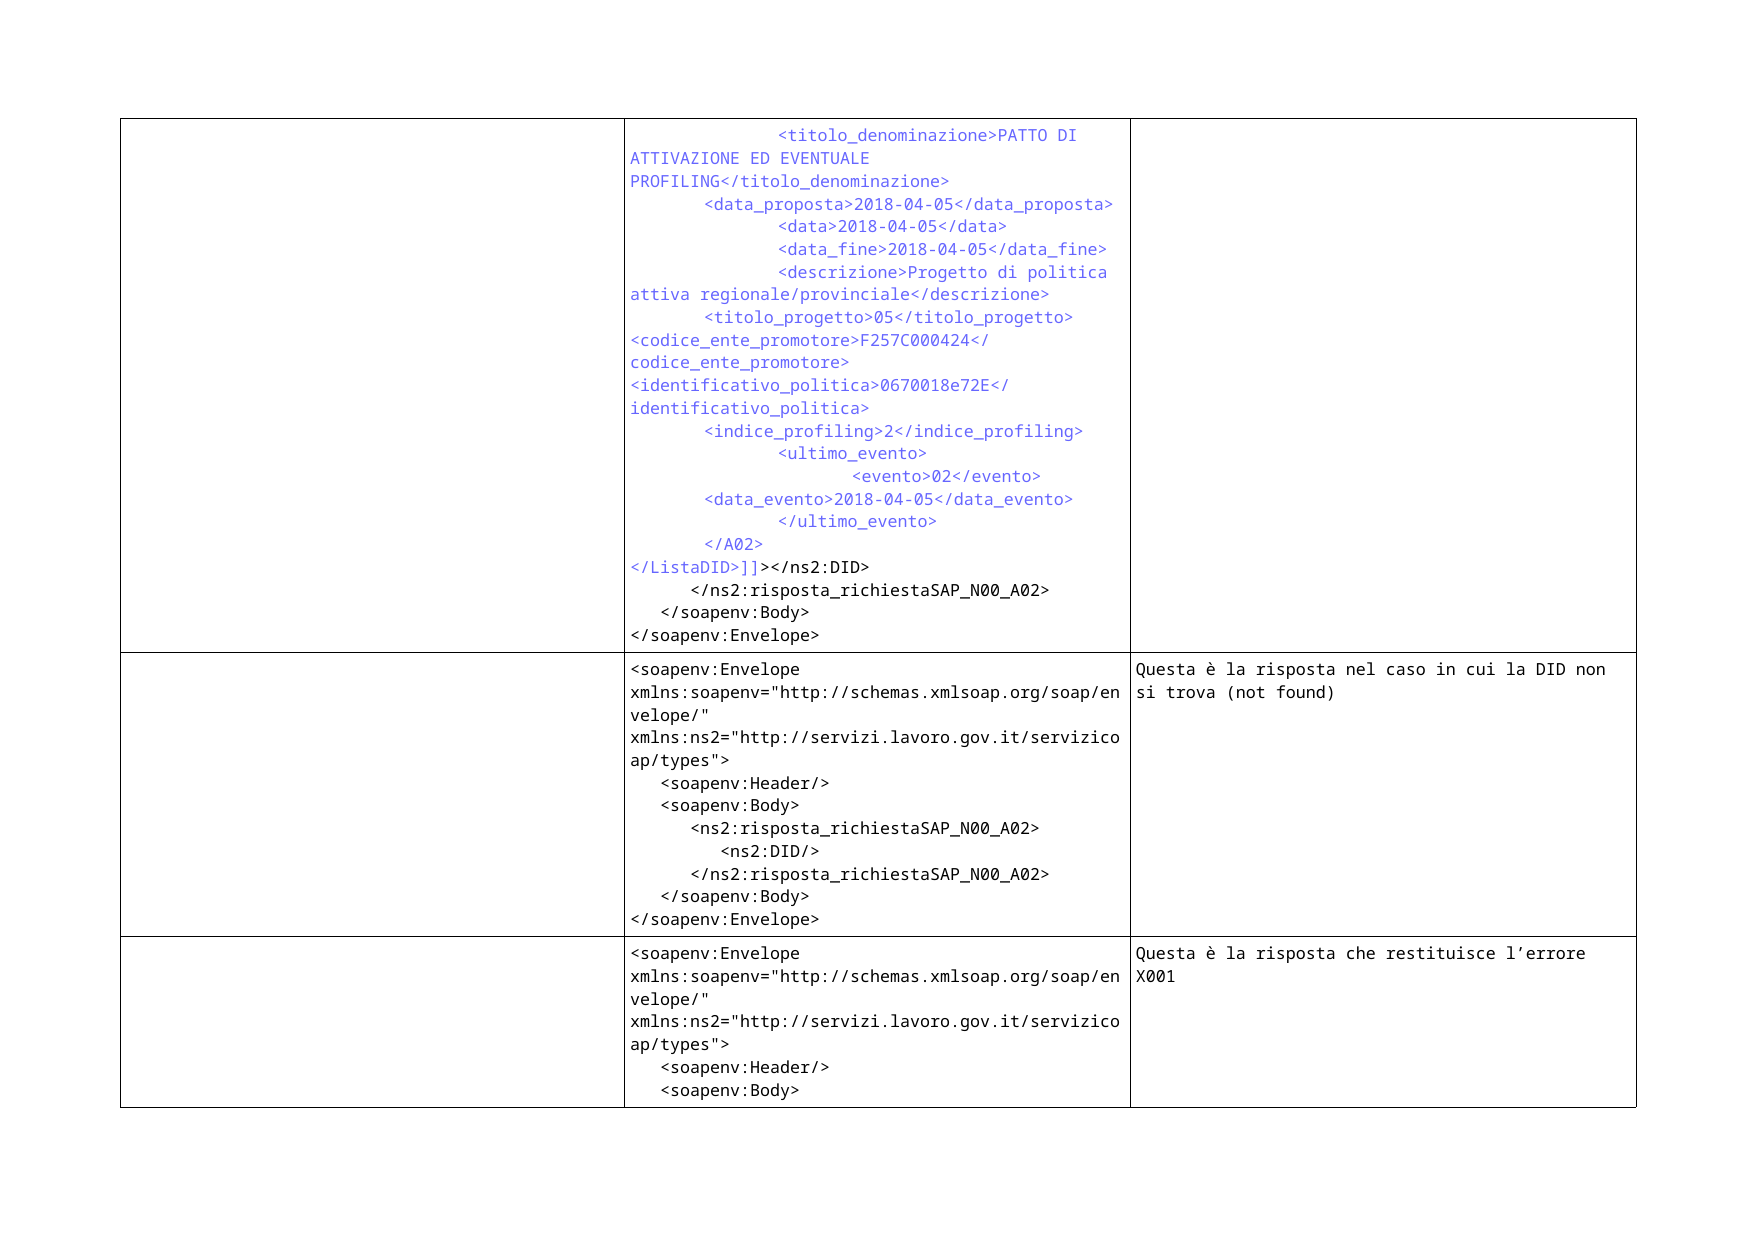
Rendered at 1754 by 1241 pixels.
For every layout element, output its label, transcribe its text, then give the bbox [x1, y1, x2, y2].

table_cell Questa è la risposta nel caso in cui la DID non si trova (not found) [1131, 653, 1636, 936]
table_cell Questa è la risposta che restituisce l’errore X001 [1131, 937, 1636, 1107]
table_cell [121, 119, 624, 652]
table_cell [121, 653, 624, 936]
table_cell [1131, 119, 1636, 652]
table_cell <soapenv:Envelope xmlns:soapenv="http://schemas.xmlsoap.org/soap/envelope/" xmlns:ns2="http://servizi.lavoro.gov.it/servizicoap/types"> <soapenv:Header/> <soapenv:Body> [625, 937, 1130, 1107]
table_cell <soapenv:Envelope xmlns:soapenv="http://schemas.xmlsoap.org/soap/envelope/" xmlns:ns2="http://servizi.lavoro.gov.it/servizicoap/types"> <soapenv:Header/> <soapenv:Body> <ns2:risposta_richiestaSAP_N00_A02> <ns2:DID/> </ns2:risposta_richiestaSAP_N00_A02> </soapenv:Body> </soapenv:Envelope> [625, 653, 1130, 936]
table_cell <titolo_denominazione>PATTO DI ATTIVAZIONE ED EVENTUALE PROFILING</titolo_denominazione> <data_proposta>2018-04-05</data_proposta> <data>2018-04-05</data> <data_fine>2018-04-05</data_fine> <descrizione>Progetto di politica attiva regionale/provinciale</descrizione> <titolo_progetto>05</titolo_progetto> <codice_ente_promotore>F257C000424</codice_ente_promotore> <identificativo_politica>0670018e72E</identificativo_politica> <indice_profiling>2</indice_profiling> <ultimo_evento> <evento>02</evento> <data_evento>2018-04-05</data_evento> </ultimo_evento> </A02> </ListaDID>]]></ns2:DID> </ns2:risposta_richiestaSAP_N00_A02> </soapenv:Body> </soapenv:Envelope> [625, 119, 1130, 652]
table_cell [121, 937, 624, 1107]
